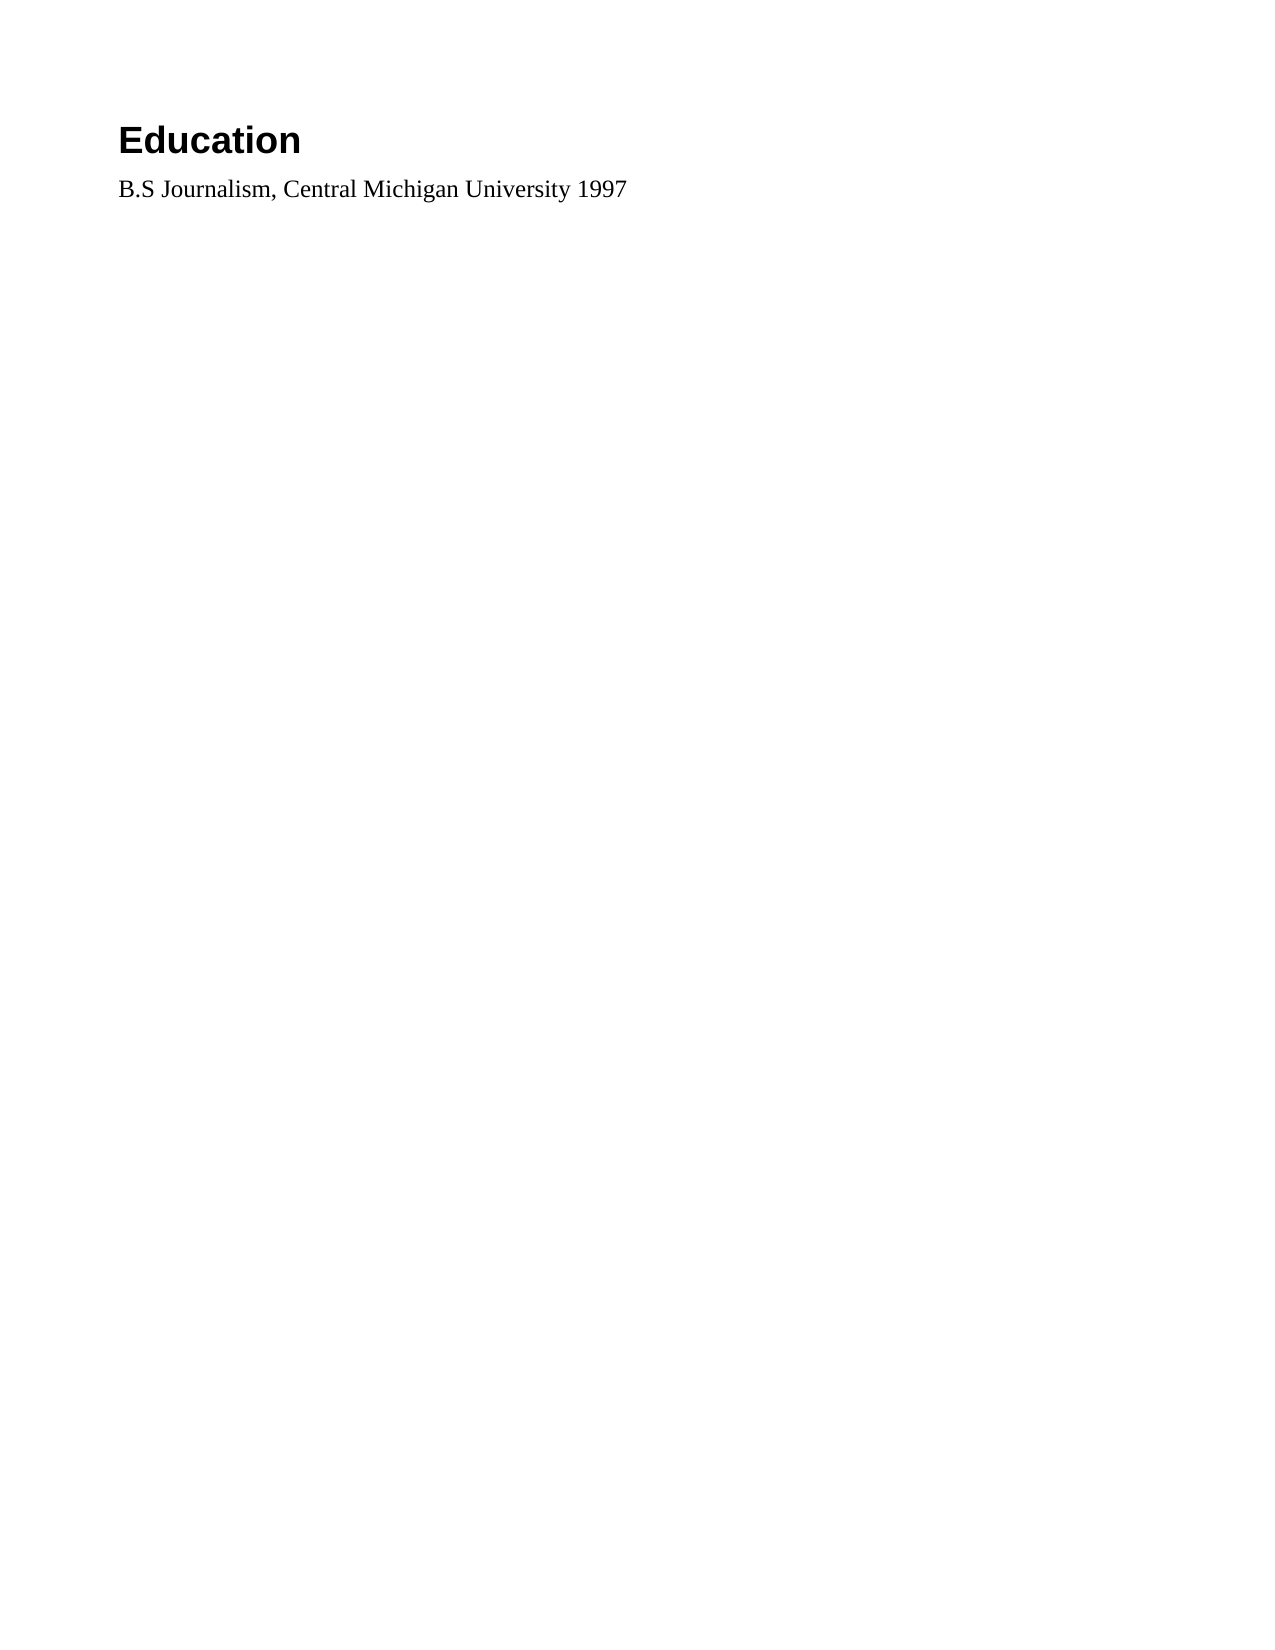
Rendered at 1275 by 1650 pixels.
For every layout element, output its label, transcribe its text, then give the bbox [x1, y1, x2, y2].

subtitle Education [118, 118, 1157, 162]
text B.S Journalism, Central Michigan University 1997 [118, 174, 1157, 203]
